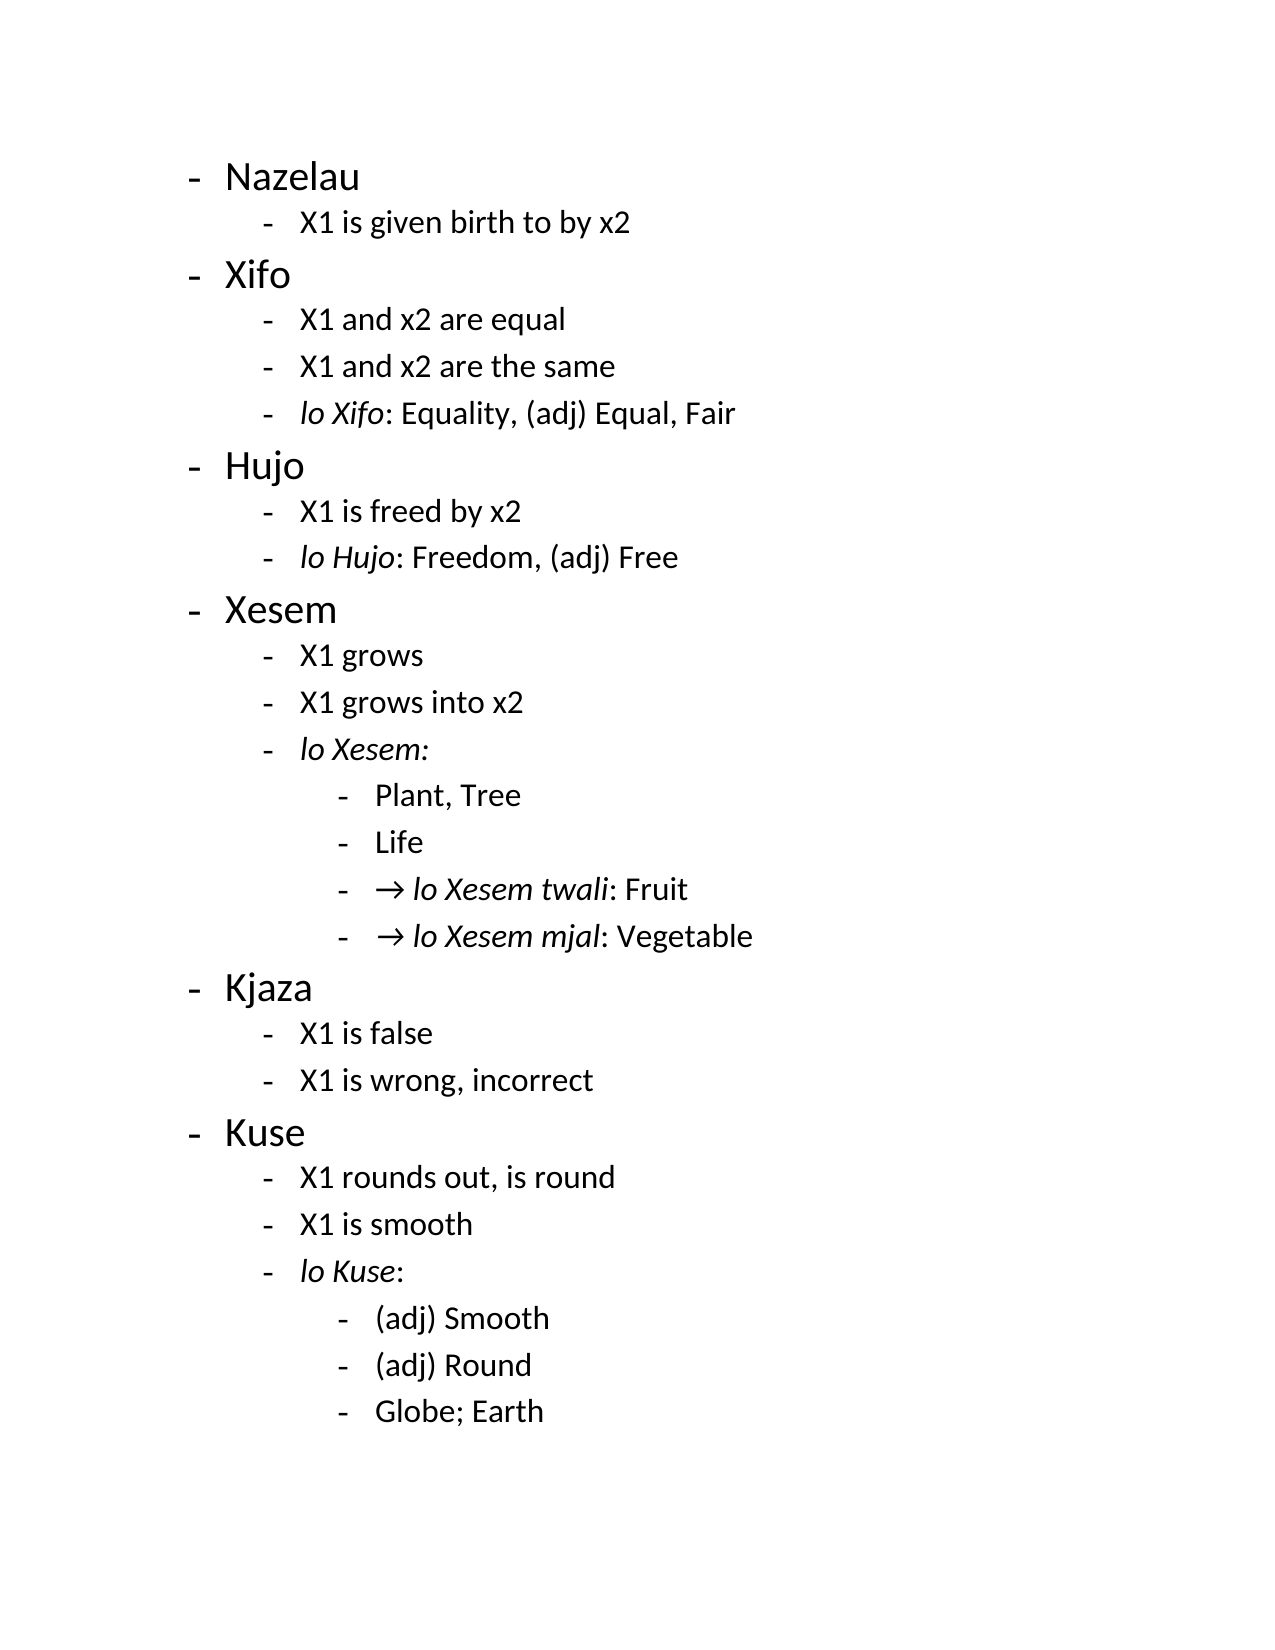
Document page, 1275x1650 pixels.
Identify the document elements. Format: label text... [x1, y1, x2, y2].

list Globe; Earth [337, 1390, 1125, 1431]
list (adj) Round [337, 1344, 1125, 1384]
list X1 is given birth to by x2 [262, 201, 1125, 242]
list lo Xesem: [262, 727, 1125, 768]
list → lo Xesem mjal: Vegetable [337, 914, 1125, 955]
list lo Kuse: [262, 1250, 1125, 1291]
list X1 is wrong, incorrect [262, 1059, 1125, 1100]
subtitle Xifo [187, 248, 1125, 298]
list X1 rounds out, is round [262, 1157, 1125, 1197]
list X1 and x2 are the same [262, 345, 1125, 386]
list X1 is freed by x2 [262, 489, 1125, 530]
list lo Hujo: Freedom, (adj) Free [262, 536, 1125, 577]
list X1 is smooth [262, 1203, 1125, 1244]
list X1 and x2 are equal [262, 298, 1125, 339]
list (adj) Smooth [337, 1297, 1125, 1338]
subtitle Kuse [187, 1106, 1125, 1157]
list Life [337, 821, 1125, 862]
list X1 grows into x2 [262, 681, 1125, 721]
subtitle Xesem [187, 583, 1125, 634]
subtitle Hujo [187, 439, 1125, 489]
list X1 is false [262, 1012, 1125, 1053]
subtitle Kjaza [187, 961, 1125, 1012]
subtitle Nazelau [187, 150, 1125, 201]
list → lo Xesem twali: Fruit [337, 868, 1125, 908]
list Plant, Tree [337, 774, 1125, 815]
list X1 grows [262, 634, 1125, 675]
list lo Xifo: Equality, (adj) Equal, Fair [262, 392, 1125, 433]
